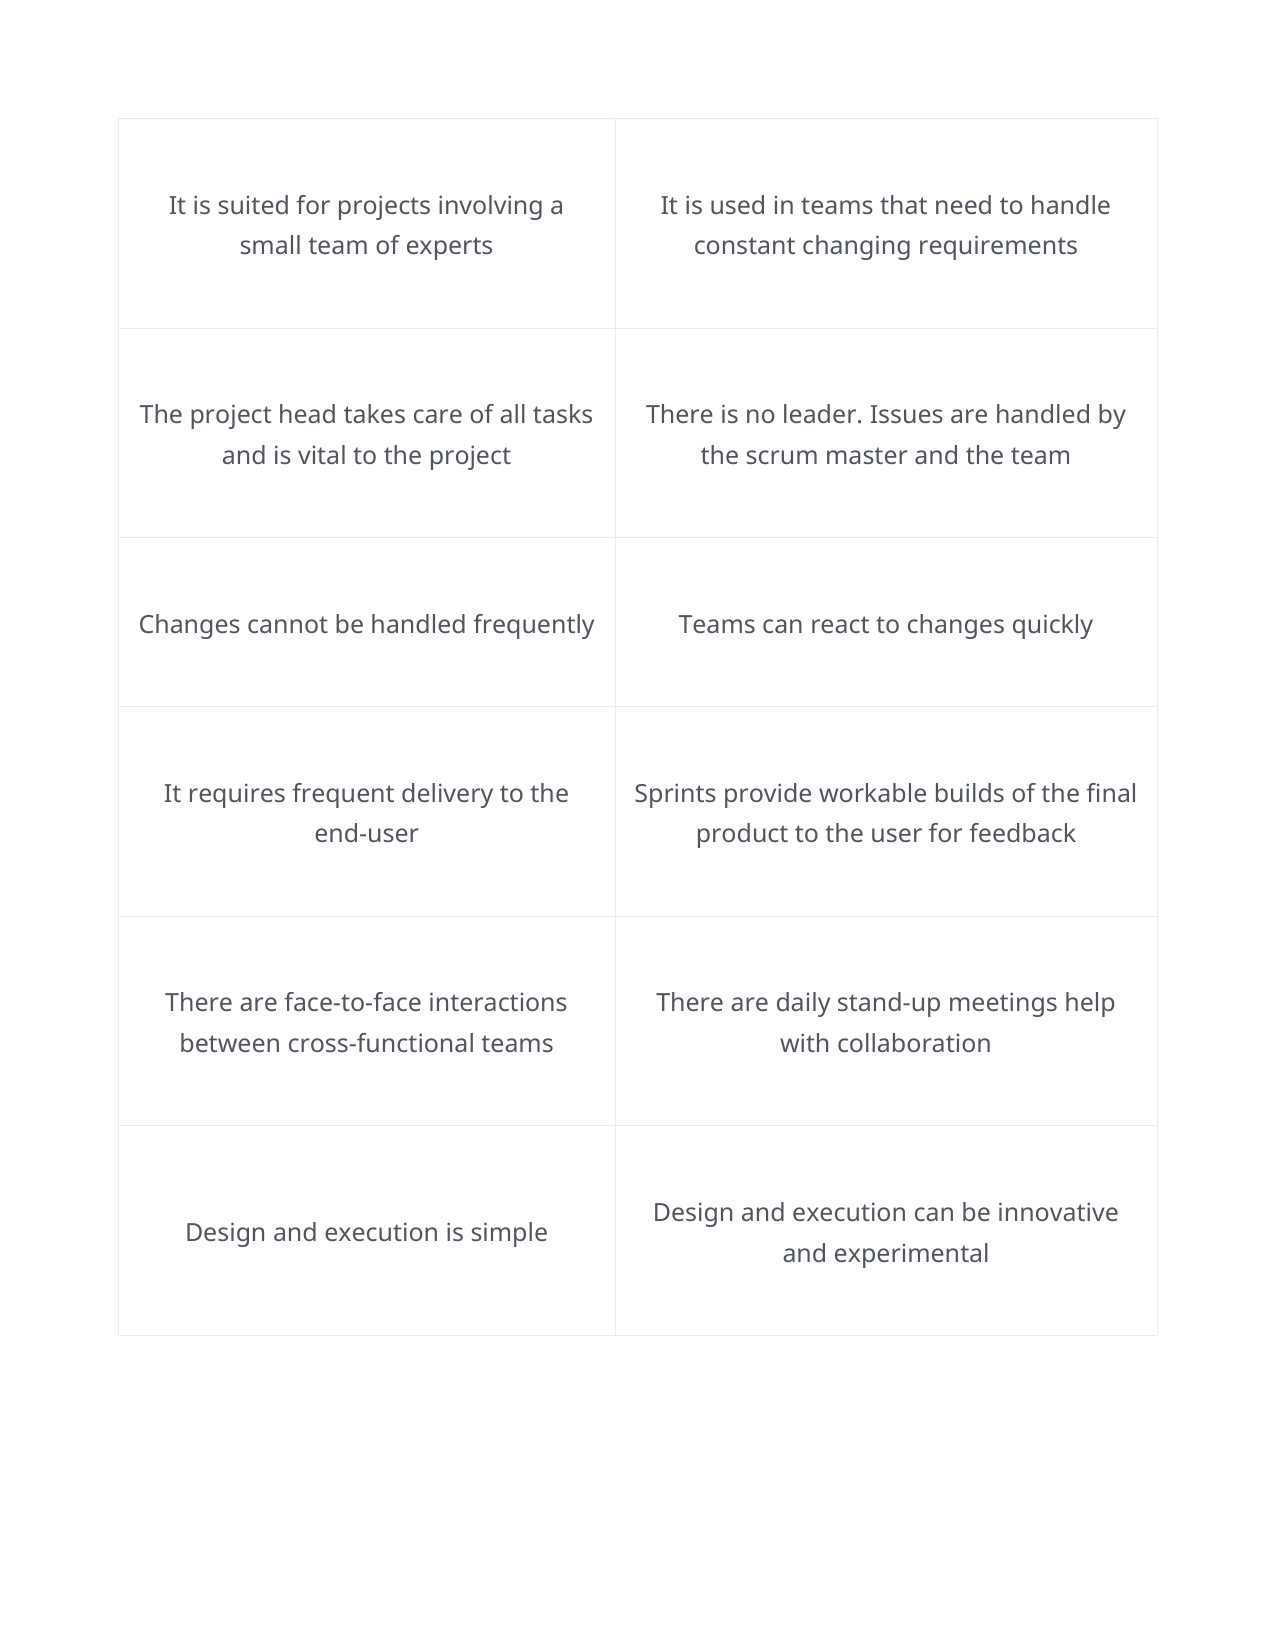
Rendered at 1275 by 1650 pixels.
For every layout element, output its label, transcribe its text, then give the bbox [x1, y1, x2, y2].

table_cell Design and execution can be innovative and experimental [616, 1126, 1157, 1335]
table_cell It is used in teams that need to handle constant changing requirements [616, 119, 1157, 328]
table_cell It requires frequent delivery to the end-user [119, 707, 615, 916]
table_cell It is suited for projects involving a small team of experts [119, 119, 615, 328]
table_cell There are face-to-face interactions between cross-functional teams [119, 917, 615, 1125]
table_cell Design and execution is simple [119, 1126, 615, 1335]
table_cell The project head takes care of all tasks and is vital to the project [119, 329, 615, 537]
table_cell There is no leader. Issues are handled by the scrum master and the team [616, 329, 1157, 537]
table_cell Sprints provide workable builds of the final product to the user for feedback [616, 707, 1157, 916]
table_cell There are daily stand-up meetings help with collaboration [616, 917, 1157, 1125]
table_cell Teams can react to changes quickly [616, 538, 1157, 706]
table_cell Changes cannot be handled frequently [119, 538, 615, 706]
